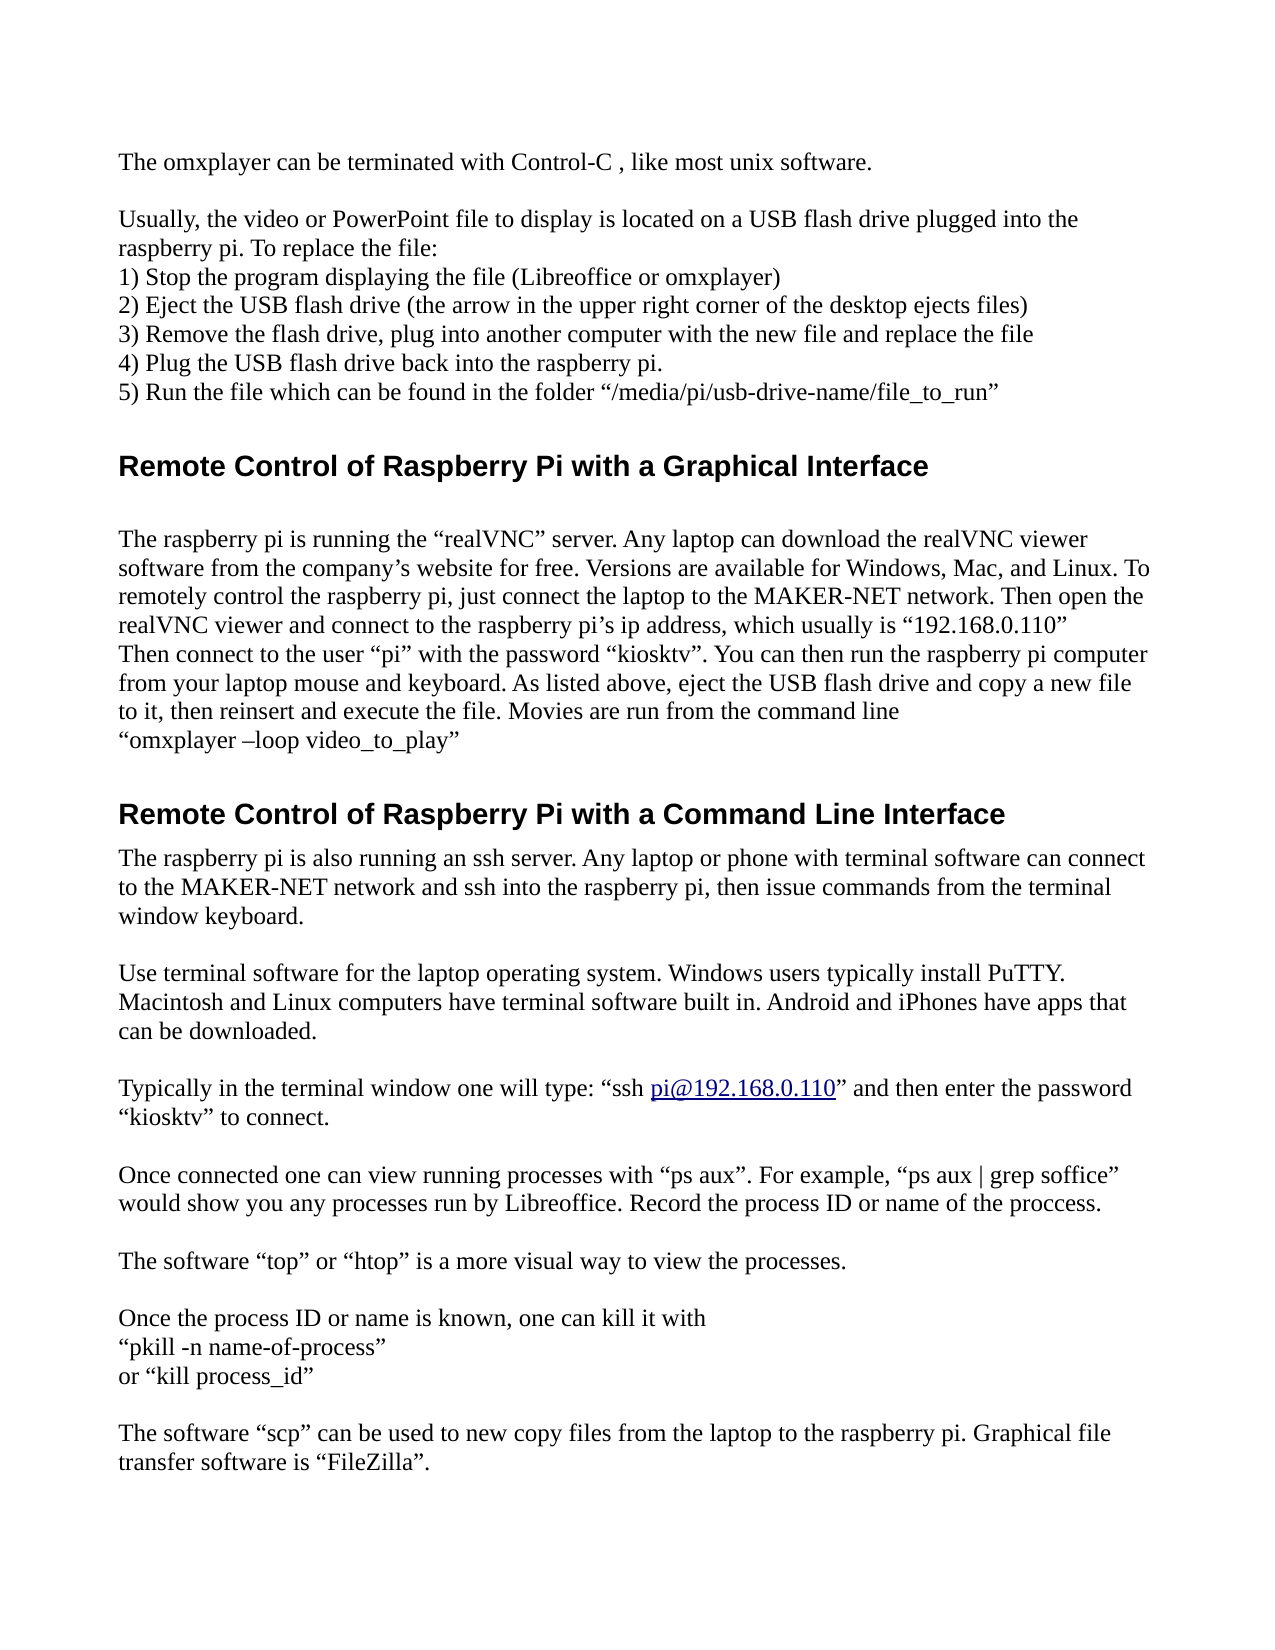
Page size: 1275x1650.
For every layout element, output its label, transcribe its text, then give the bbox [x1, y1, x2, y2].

text 3) Remove the flash drive, plug into another computer with the new file and replace the file [118, 319, 1157, 348]
text 5) Run the file which can be found in the folder “/media/pi/usb-drive-name/file_to_run” [118, 377, 1157, 406]
text The raspberry pi is running the “realVNC” server. Any laptop can download the realVNC viewer software from the company’s website for free. Versions are available for Windows, Mac, and Linux. To remotely control the raspberry pi, just connect the laptop to the MAKER-NET network. Then open the realVNC viewer and connect to the raspberry pi’s ip address, which usually is “192.168.0.110” [118, 524, 1157, 639]
text 1) Stop the program displaying the file (Libreoffice or omxplayer) [118, 262, 1157, 291]
text or “kill process_id” [118, 1361, 1157, 1390]
text The omxplayer can be terminated with Control-C , like most unix software. [118, 147, 1157, 176]
text Usually, the video or PowerPoint file to display is located on a USB flash drive plugged into the raspberry pi. To replace the file: [118, 204, 1157, 262]
text Once the process ID or name is known, one can kill it with [118, 1303, 1157, 1332]
text Then connect to the user “pi” with the password “kiosktv”. You can then run the raspberry pi computer from your laptop mouse and keyboard. As listed above, eject the USB flash drive and copy a new file to it, then reinsert and execute the file. Movies are run from the command line [118, 639, 1157, 725]
text “pkill -n name-of-process” [118, 1332, 1157, 1361]
text 2) Eject the USB flash drive (the arrow in the upper right corner of the desktop ejects files) [118, 291, 1157, 319]
subtitle Remote Control of Raspberry Pi with a Command Line Interface [118, 797, 1157, 831]
text Typically in the terminal window one will type: “ssh pi@192.168.0.110” and then enter the password “kiosktv” to connect. [118, 1073, 1157, 1131]
text The software “top” or “htop” is a more visual way to view the processes. [118, 1246, 1157, 1275]
text The software “scp” can be used to new copy files from the laptop to the raspberry pi. Graphical file transfer software is “FileZilla”. [118, 1418, 1157, 1476]
text Use terminal software for the laptop operating system. Windows users typically install PuTTY. Macintosh and Linux computers have terminal software built in. Android and iPhones have apps that can be downloaded. [118, 958, 1157, 1045]
text Once connected one can view running processes with “ps aux”. For example, “ps aux | grep soffice” would show you any processes run by Libreoffice. Record the process ID or name of the proccess. [118, 1160, 1157, 1217]
text 4) Plug the USB flash drive back into the raspberry pi. [118, 348, 1157, 377]
text “omxplayer –loop video_to_play” [118, 725, 1157, 754]
subtitle Remote Control of Raspberry Pi with a Graphical Interface [118, 449, 1157, 483]
text The raspberry pi is also running an ssh server. Any laptop or phone with terminal software can connect to the MAKER-NET network and ssh into the raspberry pi, then issue commands from the terminal window keyboard. [118, 843, 1157, 930]
